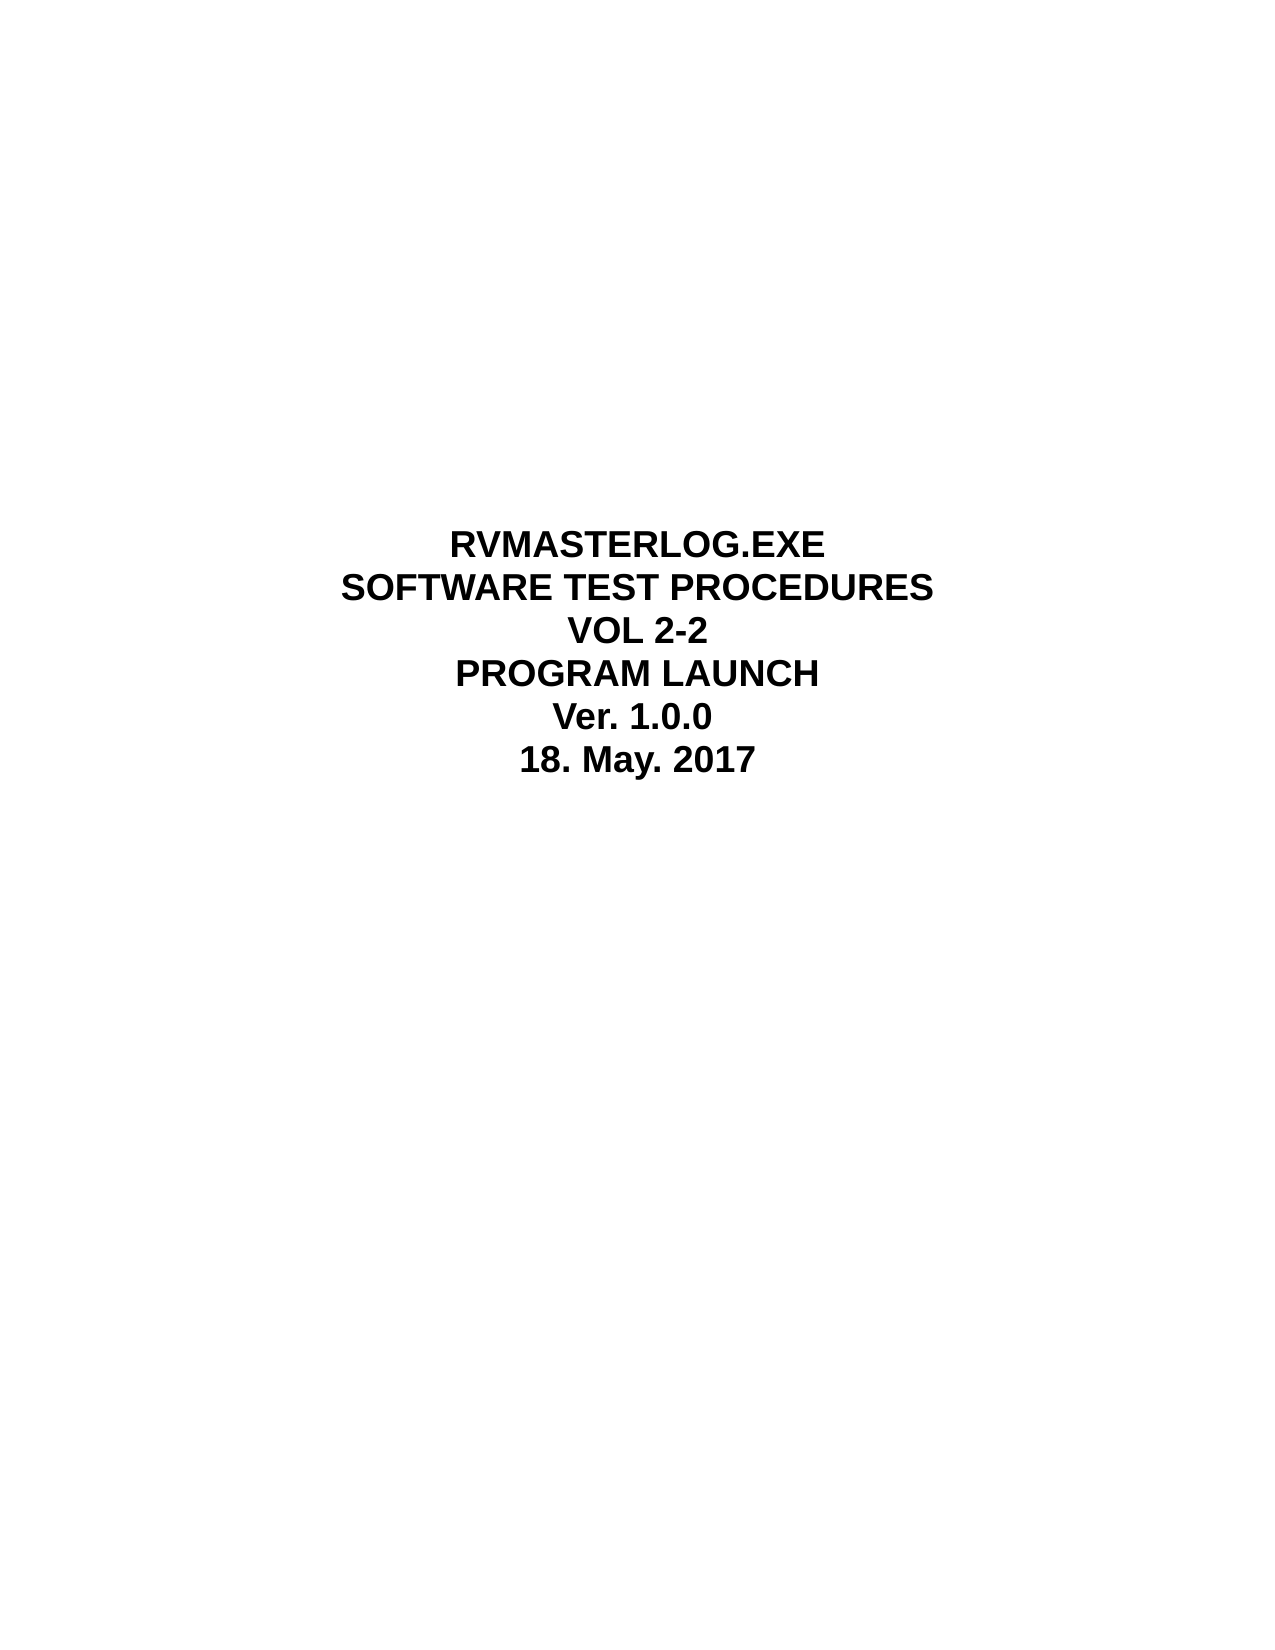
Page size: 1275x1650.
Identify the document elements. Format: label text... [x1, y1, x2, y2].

text 18. May. 2017 [118, 738, 1157, 781]
text RVMASTERLOG.EXE [118, 522, 1157, 565]
text PROGRAM LAUNCH [118, 651, 1157, 694]
text Ver. 1.0.0 [118, 694, 1157, 738]
text SOFTWARE TEST PROCEDURES [118, 565, 1157, 608]
text VOL 2-2 [118, 608, 1157, 651]
